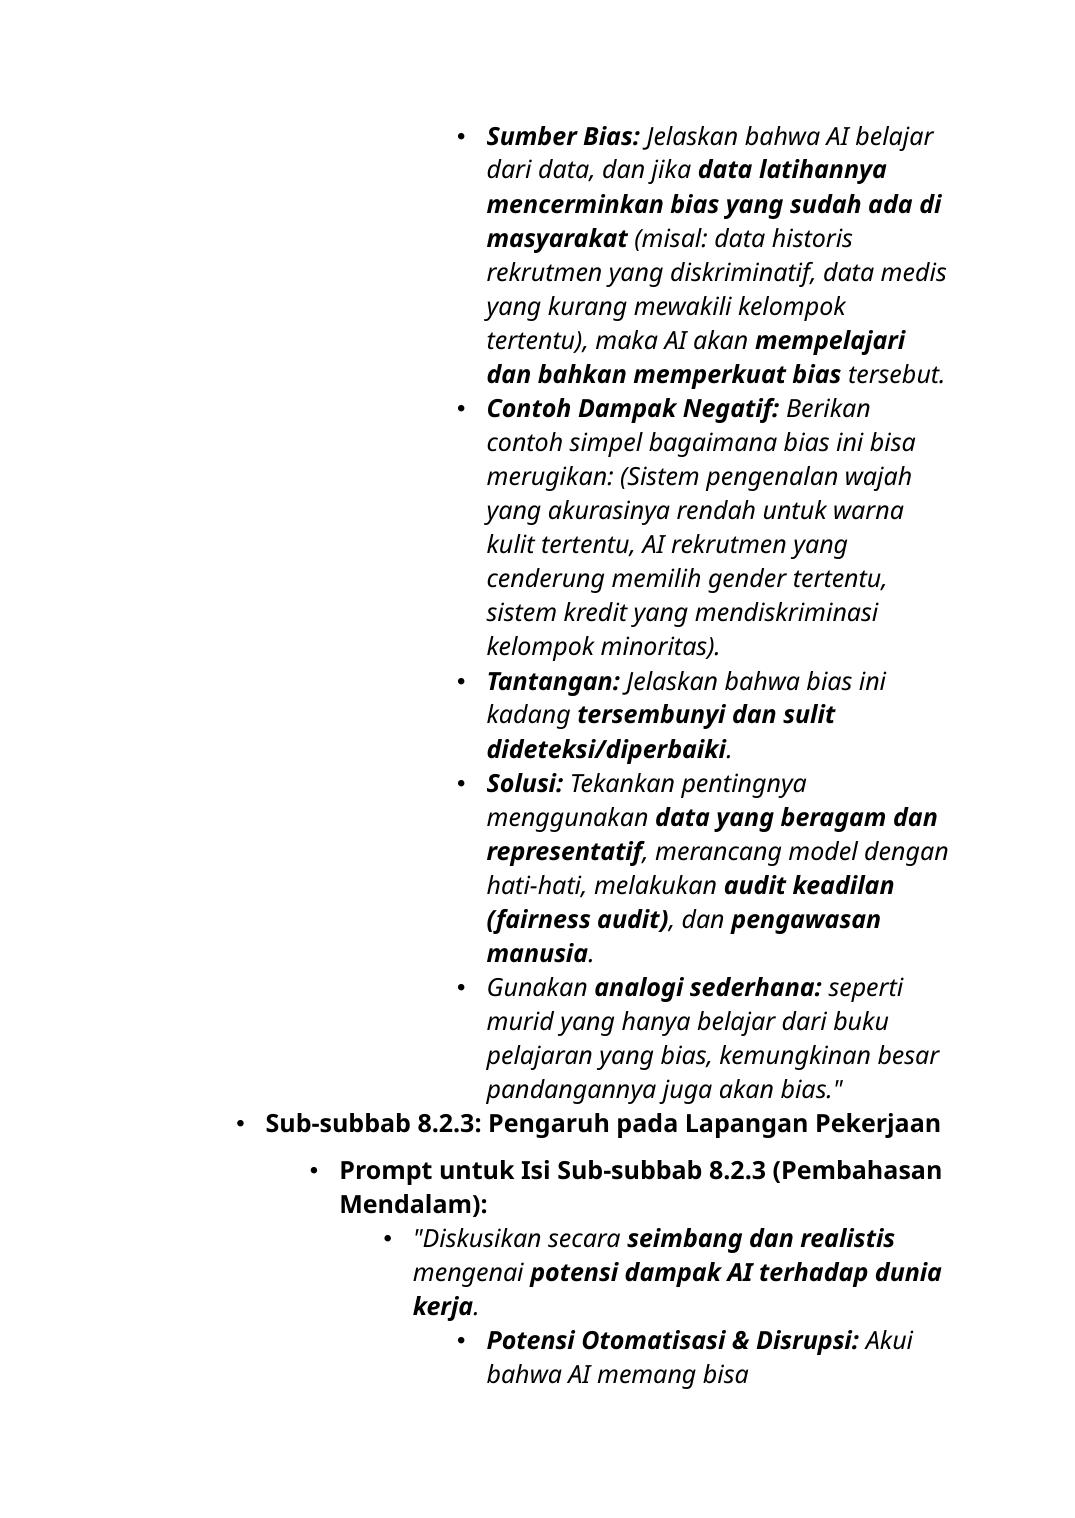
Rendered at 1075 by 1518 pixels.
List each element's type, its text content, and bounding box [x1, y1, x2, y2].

list Sub-subbab 8.2.3: Pengaruh pada Lapangan Pekerjaan [236, 1106, 957, 1140]
list Tantangan: Jelaskan bahwa bias ini kadang tersembunyi dan sulit dideteksi/diperbaiki. [457, 663, 957, 765]
list Prompt untuk Isi Sub-subbab 8.2.3 (Pembahasan Mendalam): [309, 1152, 957, 1221]
list Potensi Otomatisasi & Disrupsi: Akui bahwa AI memang bisa [457, 1323, 957, 1391]
list Gunakan analogi sederhana: seperti murid yang hanya belajar dari buku pelajaran yang bias, kemungkinan besar pandangannya juga akan bias." [457, 970, 957, 1106]
list "Diskusikan secara seimbang dan realistis mengenai potensi dampak AI terhadap dunia kerja. [383, 1221, 957, 1323]
list Sumber Bias: Jelaskan bahwa AI belajar dari data, dan jika data latihannya mencerminkan bias yang sudah ada di masyarakat (misal: data historis rekrutmen yang diskriminatif, data medis yang kurang mewakili kelompok tertentu), maka AI akan mempelajari dan bahkan memperkuat bias tersebut. [457, 118, 957, 391]
list Contoh Dampak Negatif: Berikan contoh simpel bagaimana bias ini bisa merugikan: (Sistem pengenalan wajah yang akurasinya rendah untuk warna kulit tertentu, AI rekrutmen yang cenderung memilih gender tertentu, sistem kredit yang mendiskriminasi kelompok minoritas). [457, 391, 957, 663]
list Solusi: Tekankan pentingnya menggunakan data yang beragam dan representatif, merancang model dengan hati-hati, melakukan audit keadilan (fairness audit), dan pengawasan manusia. [457, 765, 957, 970]
